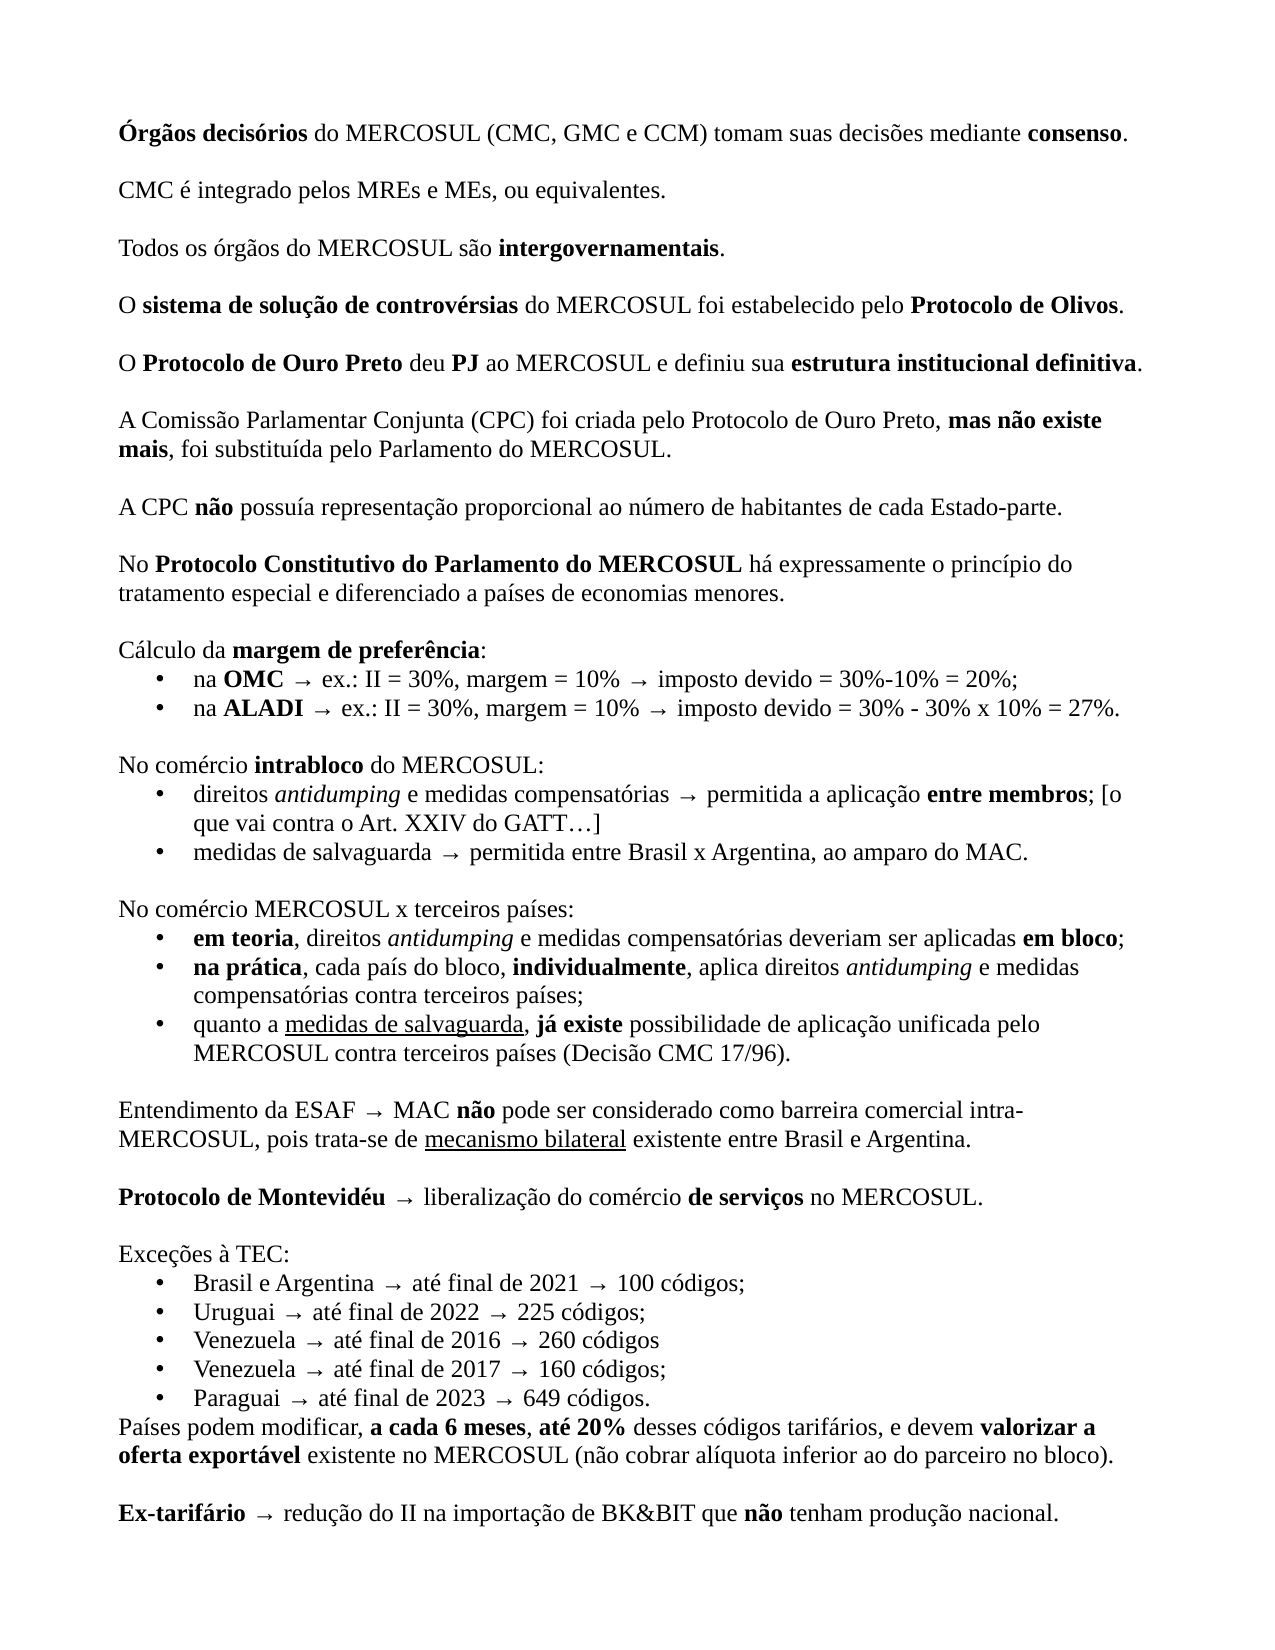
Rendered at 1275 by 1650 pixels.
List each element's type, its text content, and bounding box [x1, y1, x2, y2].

list quanto a medidas de salvaguarda, já existe possibilidade de aplicação unificada pelo MERCOSUL contra terceiros países (Decisão CMC 17/96). [156, 1009, 1157, 1067]
text O Protocolo de Ouro Preto deu PJ ao MERCOSUL e definiu sua estrutura institucional definitiva. [118, 348, 1157, 377]
text O sistema de solução de controvérsias do MERCOSUL foi estabelecido pelo Protocolo de Olivos. [118, 291, 1157, 319]
text Cálculo da margem de preferência: [118, 636, 1157, 664]
text Protocolo de Montevidéu → liberalização do comércio de serviços no MERCOSUL. [118, 1182, 1157, 1211]
text Ex-tarifário → redução do II na importação de BK&BIT que não tenham produção nacional. [118, 1498, 1157, 1527]
list em teoria, direitos antidumping e medidas compensatórias deveriam ser aplicadas em bloco; [156, 923, 1157, 952]
list Venezuela → até final de 2017 → 160 códigos; [156, 1354, 1157, 1383]
text No Protocolo Constitutivo do Parlamento do MERCOSUL há expressamente o princípio do tratamento especial e diferenciado a países de economias menores. [118, 549, 1157, 607]
text Exceções à TEC: [118, 1239, 1157, 1268]
text Todos os órgãos do MERCOSUL são intergovernamentais. [118, 233, 1157, 262]
text No comércio MERCOSUL x terceiros países: [118, 894, 1157, 923]
list Paraguai → até final de 2023 → 649 códigos. [156, 1383, 1157, 1412]
text A CPC não possuía representação proporcional ao número de habitantes de cada Estado-parte. [118, 492, 1157, 521]
text No comércio intrabloco do MERCOSUL: [118, 751, 1157, 779]
text CMC é integrado pelos MREs e MEs, ou equivalentes. [118, 176, 1157, 204]
list Brasil e Argentina → até final de 2021 → 100 códigos; [156, 1268, 1157, 1297]
list Venezuela → até final de 2016 → 260 códigos [156, 1326, 1157, 1354]
text Órgãos decisórios do MERCOSUL (CMC, GMC e CCM) tomam suas decisões mediante consenso. [118, 118, 1157, 147]
list medidas de salvaguarda → permitida entre Brasil x Argentina, ao amparo do MAC. [156, 837, 1157, 866]
text A Comissão Parlamentar Conjunta (CPC) foi criada pelo Protocolo de Ouro Preto, mas não existe mais, foi substituída pelo Parlamento do MERCOSUL. [118, 406, 1157, 463]
list direitos antidumping e medidas compensatórias → permitida a aplicação entre membros; [o que vai contra o Art. XXIV do GATT…] [156, 779, 1157, 837]
text Países podem modificar, a cada 6 meses, até 20% desses códigos tarifários, e devem valorizar a oferta exportável existente no MERCOSUL (não cobrar alíquota inferior ao do parceiro no bloco). [118, 1412, 1157, 1469]
list na OMC → ex.: II = 30%, margem = 10% → imposto devido = 30%-10% = 20%; [156, 664, 1157, 693]
list na ALADI → ex.: II = 30%, margem = 10% → imposto devido = 30% - 30% x 10% = 27%. [156, 693, 1157, 722]
list Uruguai → até final de 2022 → 225 códigos; [156, 1297, 1157, 1326]
text Entendimento da ESAF → MAC não pode ser considerado como barreira comercial intra-MERCOSUL, pois trata-se de mecanismo bilateral existente entre Brasil e Argentina. [118, 1096, 1157, 1153]
list na prática, cada país do bloco, individualmente, aplica direitos antidumping e medidas compensatórias contra terceiros países; [156, 952, 1157, 1009]
